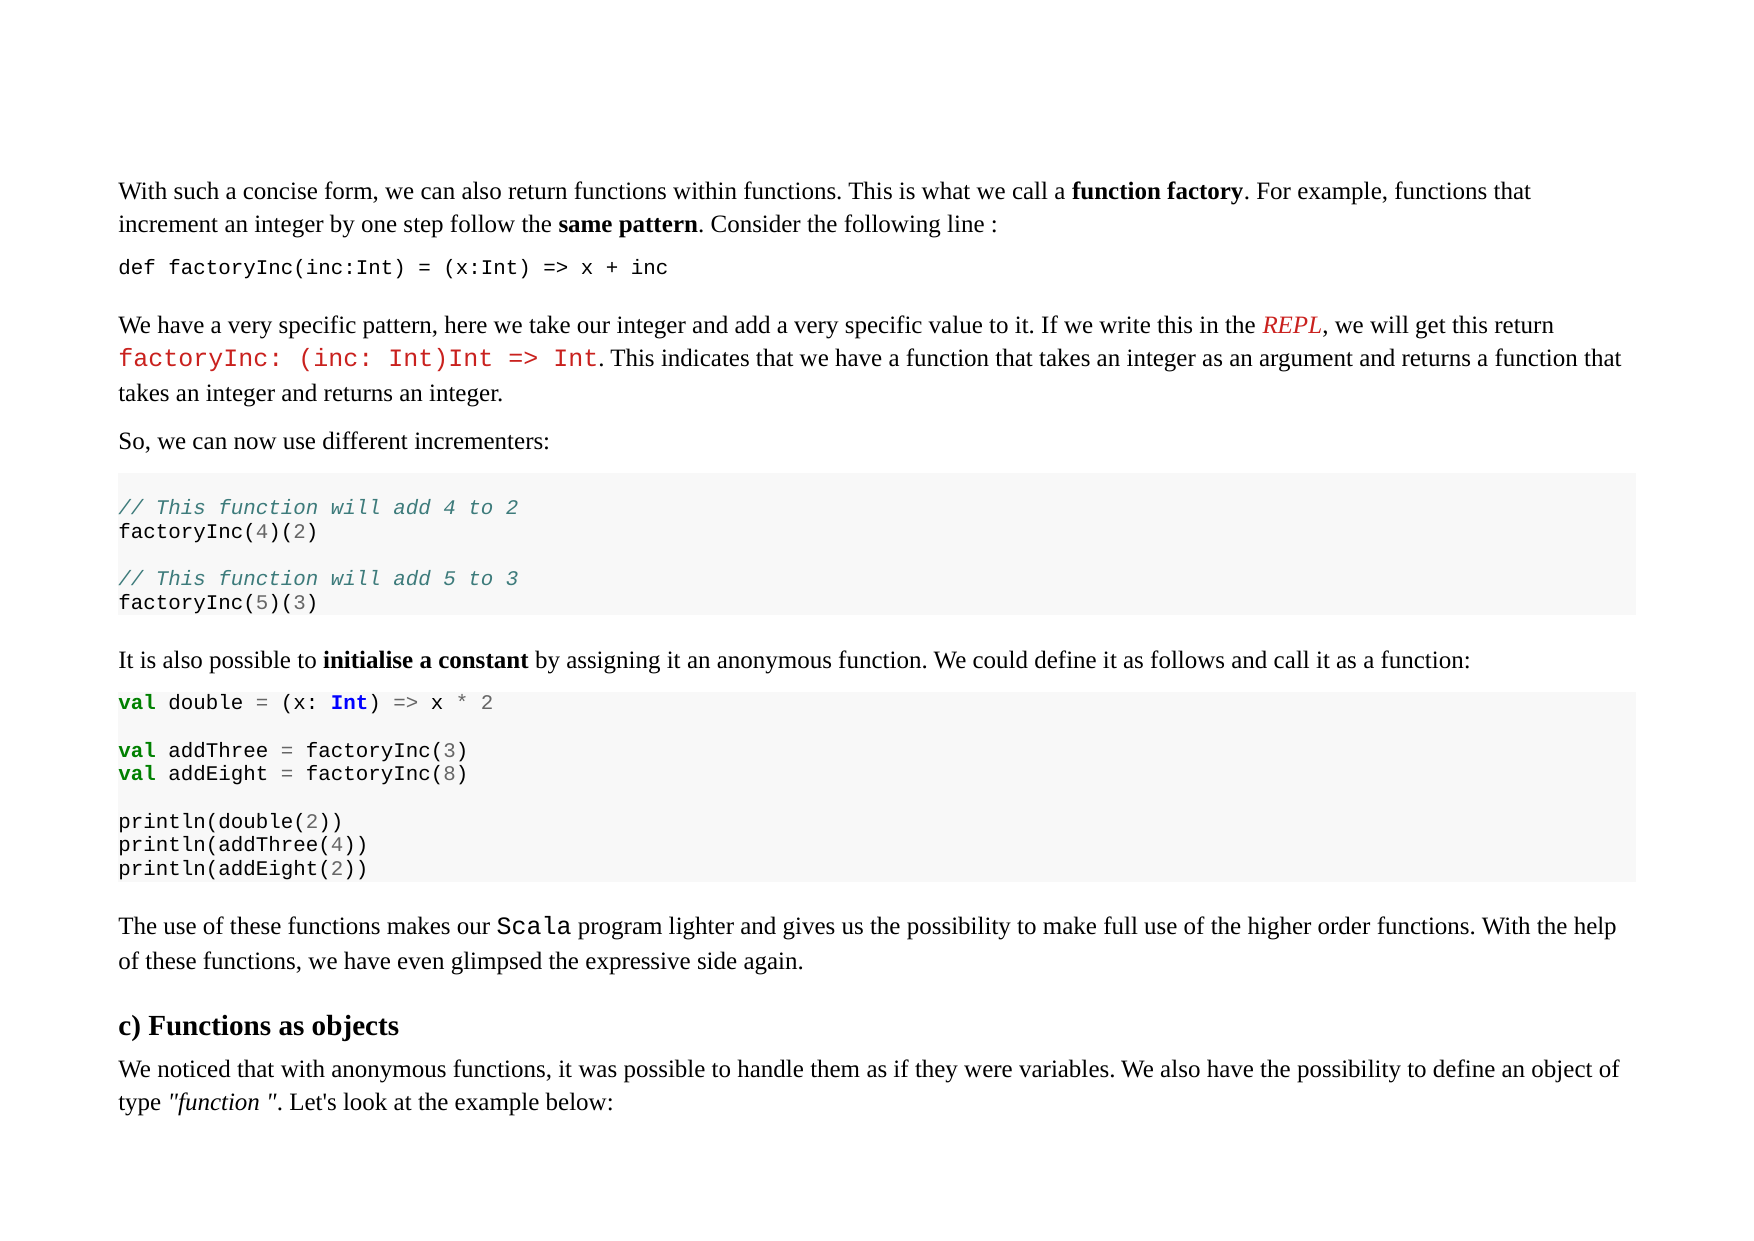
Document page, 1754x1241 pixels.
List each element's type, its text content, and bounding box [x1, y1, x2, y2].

text println(addEight(2)) [118, 858, 1636, 882]
text println(double(2)) [118, 811, 1636, 834]
text // This function will add 5 to 3 [118, 568, 1636, 592]
text val addThree = factoryInc(3) [118, 740, 1636, 763]
text val addEight = factoryInc(8) [118, 763, 1636, 787]
text The use of these functions makes our Scala program lighter and gives us the possibility to make full use of the higher order functions. With the help of these functions, we have even glimpsed the expressive side again. [118, 911, 1636, 975]
text factoryInc(4)(2) [118, 521, 1636, 544]
text It is also possible to initialise a constant by assigning it an anonymous function. We could define it as follows and call it as a function: [118, 645, 1636, 673]
text We noticed that with anonymous functions, it was possible to handle them as if they were variables. We also have the possibility to define an object of type "function ". Let's look at the example below: [118, 1054, 1636, 1116]
text println(addThree(4)) [118, 834, 1636, 858]
text So, we can now use different incrementers: [118, 426, 1636, 454]
subtitle c) Functions as objects [118, 1008, 1636, 1042]
text val double = (x: Int) => x * 2 [118, 692, 1636, 716]
text We have a very specific pattern, here we take our integer and add a very specific value to it. If we write this in the REPL, we will get this return factoryInc: (inc: Int)Int => Int. This indicates that we have a function that takes an integer as an argument and returns a function that takes an integer and returns an integer. [118, 310, 1636, 407]
text // This function will add 4 to 2 [118, 497, 1636, 521]
text factoryInc(5)(3) [118, 592, 1636, 615]
text def factoryInc(inc:Int) = (x:Int) => x + inc [118, 257, 1636, 281]
text With such a concise form, we can also return functions within functions. This is what we call a function factory. For example, functions that increment an integer by one step follow the same pattern. Consider the following line : [118, 176, 1636, 238]
